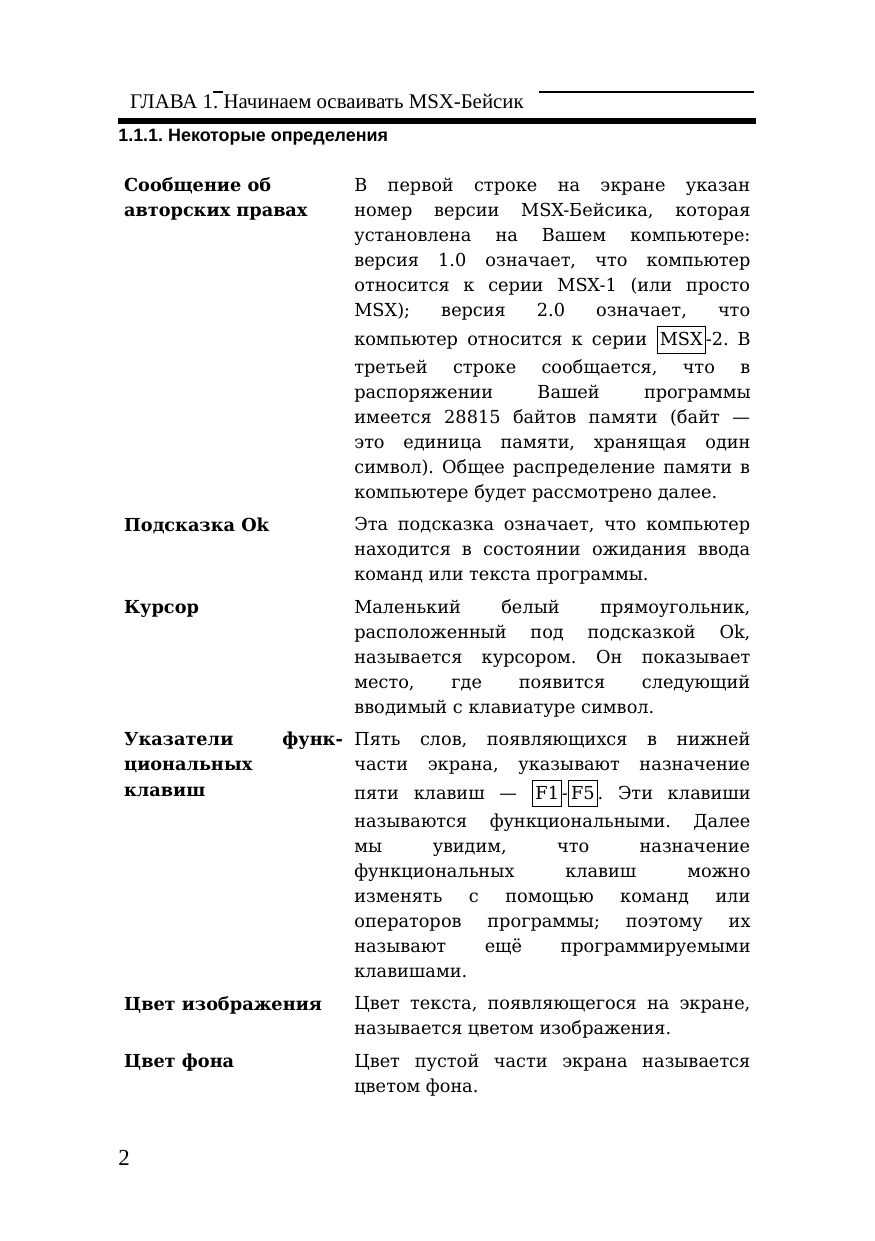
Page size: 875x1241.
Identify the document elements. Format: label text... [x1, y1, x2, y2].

table_cell Цвет фона [118, 1045, 348, 1102]
table_cell Курсор [118, 591, 348, 723]
table_cell Цвет пустой части экрана называется цветом фона. [349, 1045, 756, 1102]
table_cell Подсказка Ok [118, 508, 348, 591]
table_header В первой строке на экране указан номер версии MSX-Бейсика, которая установлена на Вашем компьютере: версия 1.0 означает, что компьютер относится к серии MSX-1 (или просто MSX); версия 2.0 означает, что компьютер относится к серии MSX-2. В третьей строке сообщается, что в распоряжении Вашей программы имеется 28815 байтов памяти (байт — это единица памяти, хранящая один символ). Общее распределение памяти в компьютере будет рассмотрено далее. [349, 169, 756, 508]
table_cell Цвет текста, появляющегося на экране, называется цветом изображения. [349, 988, 756, 1045]
table_cell Пять слов, появляющихся в нижней части экрана, указывают назначение пяти клавиш — F1-F5. Эти клавиши называются функциональными. Далее мы увидим, что назначение функциональных клавиш можно изменять с помощью команд или операторов программы; поэтому их называют ещё программируемыми клавишами. [349, 723, 756, 987]
table_cell Маленький белый прямоугольник, расположенный под подсказкой Ok, называется курсором. Он показывает место, где появится следующий вводимый с клавиатуре символ. [349, 591, 756, 723]
subtitle Некоторые определения [118, 124, 756, 145]
table_cell Эта подсказка означает, что компьютер находится в состоянии ожидания ввода команд или текста программы. [349, 508, 756, 591]
table_cell Указатели функ­циональных клавиш [118, 723, 348, 987]
table_cell Цвет изображения [118, 988, 348, 1045]
table_header Сообщение об авторских правах [118, 169, 348, 508]
